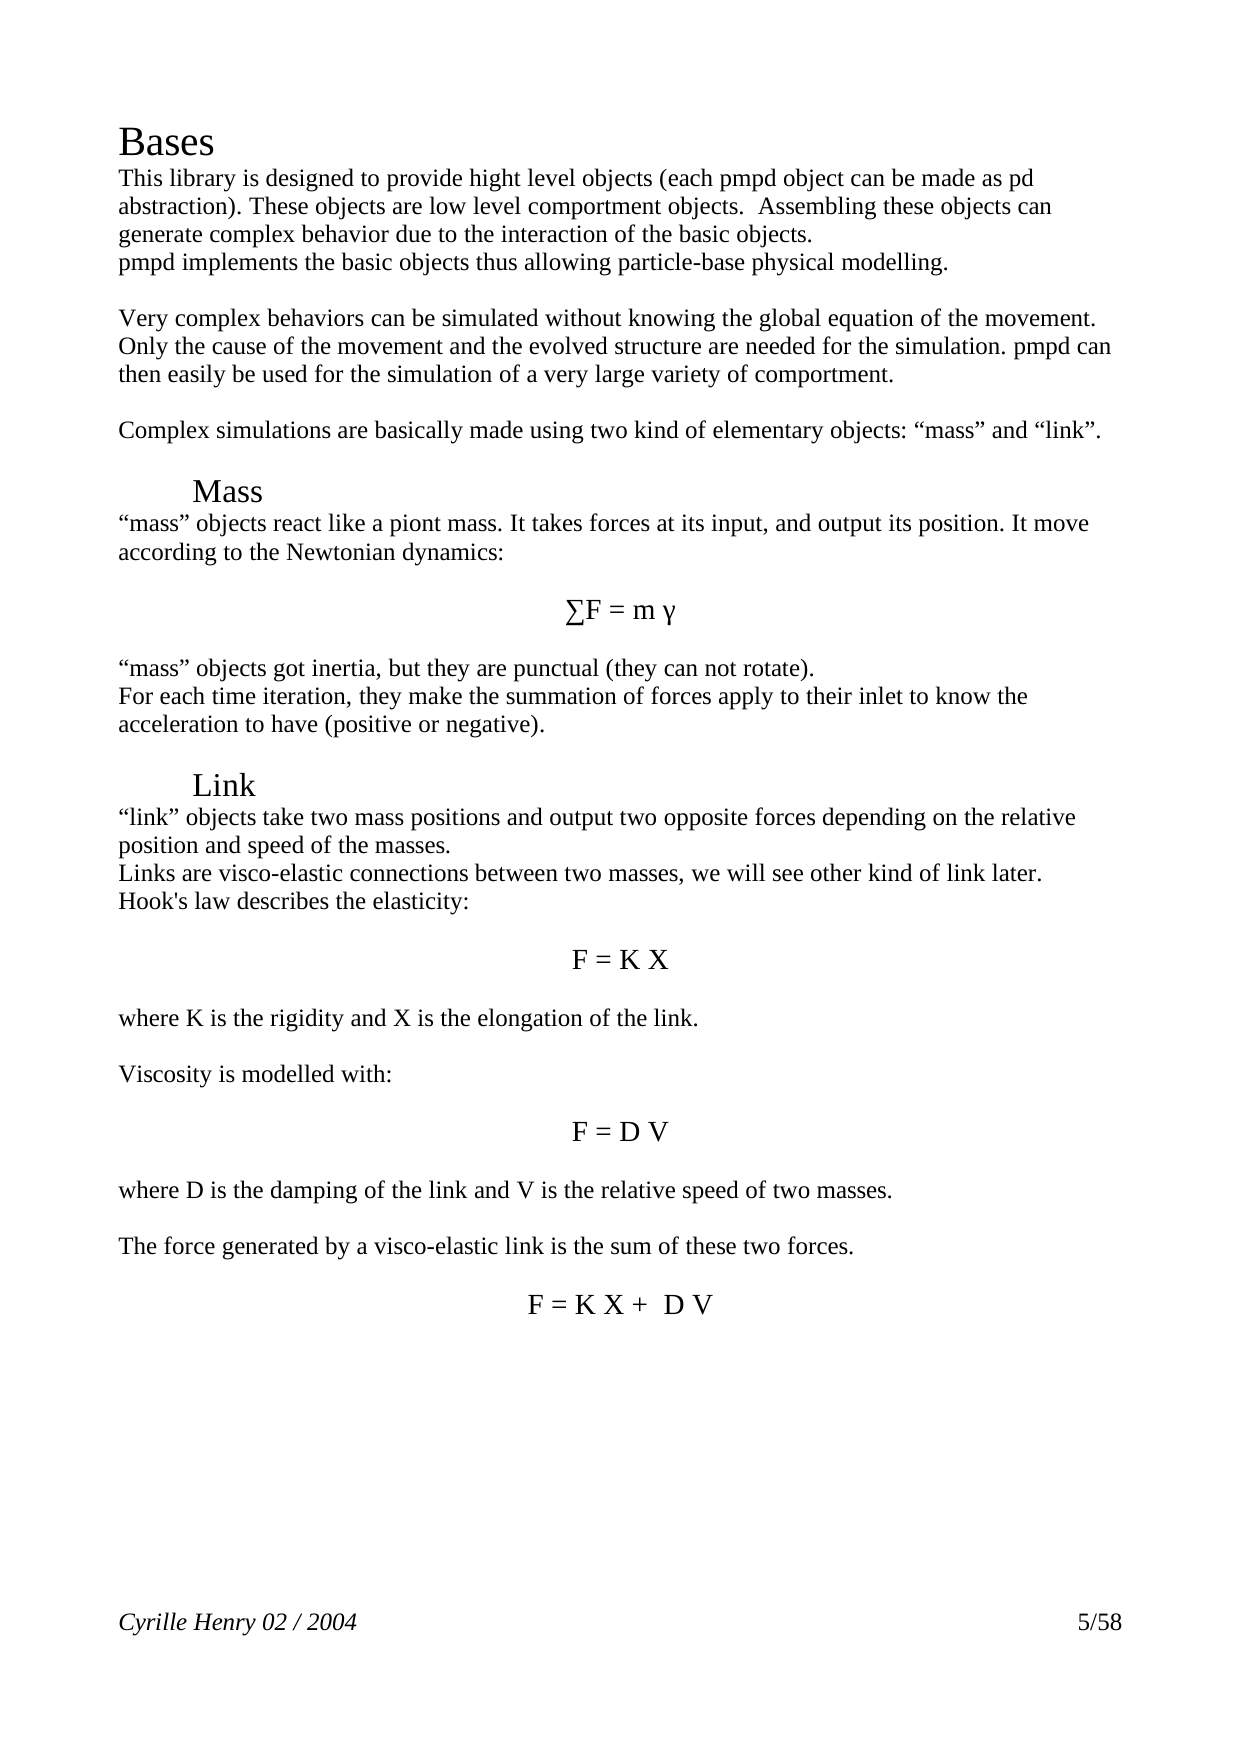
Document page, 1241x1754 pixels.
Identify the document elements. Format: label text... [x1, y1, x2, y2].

text Very complex behaviors can be simulated without knowing the global equation of the movement. Only the cause of the movement and the evolved structure are needed for the simulation. pmpd can then easily be used for the simulation of a very large variety of comportment. [118, 304, 1122, 388]
text F = D V [118, 1116, 1122, 1148]
text This library is designed to provide hight level objects (each pmpd object can be made as pd abstraction). These objects are low level comportment objects. Assembling these objects can generate complex behavior due to the interaction of the basic objects. [118, 164, 1122, 248]
text F = K X [118, 943, 1122, 976]
text Viscosity is modelled with: [118, 1060, 1122, 1088]
text Hook's law describes the elasticity: [118, 887, 1122, 915]
text Bases [118, 118, 1122, 164]
text where D is the damping of the link and V is the relative speed of two masses. [118, 1176, 1122, 1204]
text “link” objects take two mass positions and output two opposite forces depending on the relative position and speed of the masses. [118, 803, 1122, 859]
text “mass” objects react like a piont mass. It takes forces at its input, and output its position. It move according to the Newtonian dynamics: [118, 509, 1122, 565]
text Links are visco-elastic connections between two masses, we will see other kind of link later. [118, 859, 1122, 887]
text Mass [118, 472, 1122, 509]
text Complex simulations are basically made using two kind of elementary objects: “mass” and “link”. [118, 416, 1122, 444]
text pmpd implements the basic objects thus allowing particle-base physical modelling. [118, 248, 1122, 276]
text F = K X + D V [118, 1288, 1122, 1321]
text Link [118, 766, 1122, 803]
text The force generated by a visco-elastic link is the sum of these two forces. [118, 1232, 1122, 1260]
text For each time iteration, they make the summation of forces apply to their inlet to know the acceleration to have (positive or negative). [118, 682, 1122, 738]
text where K is the rigidity and X is the elongation of the link. [118, 1004, 1122, 1032]
text ∑F = m γ [118, 593, 1122, 626]
text “mass” objects got inertia, but they are punctual (they can not rotate). [118, 654, 1122, 682]
